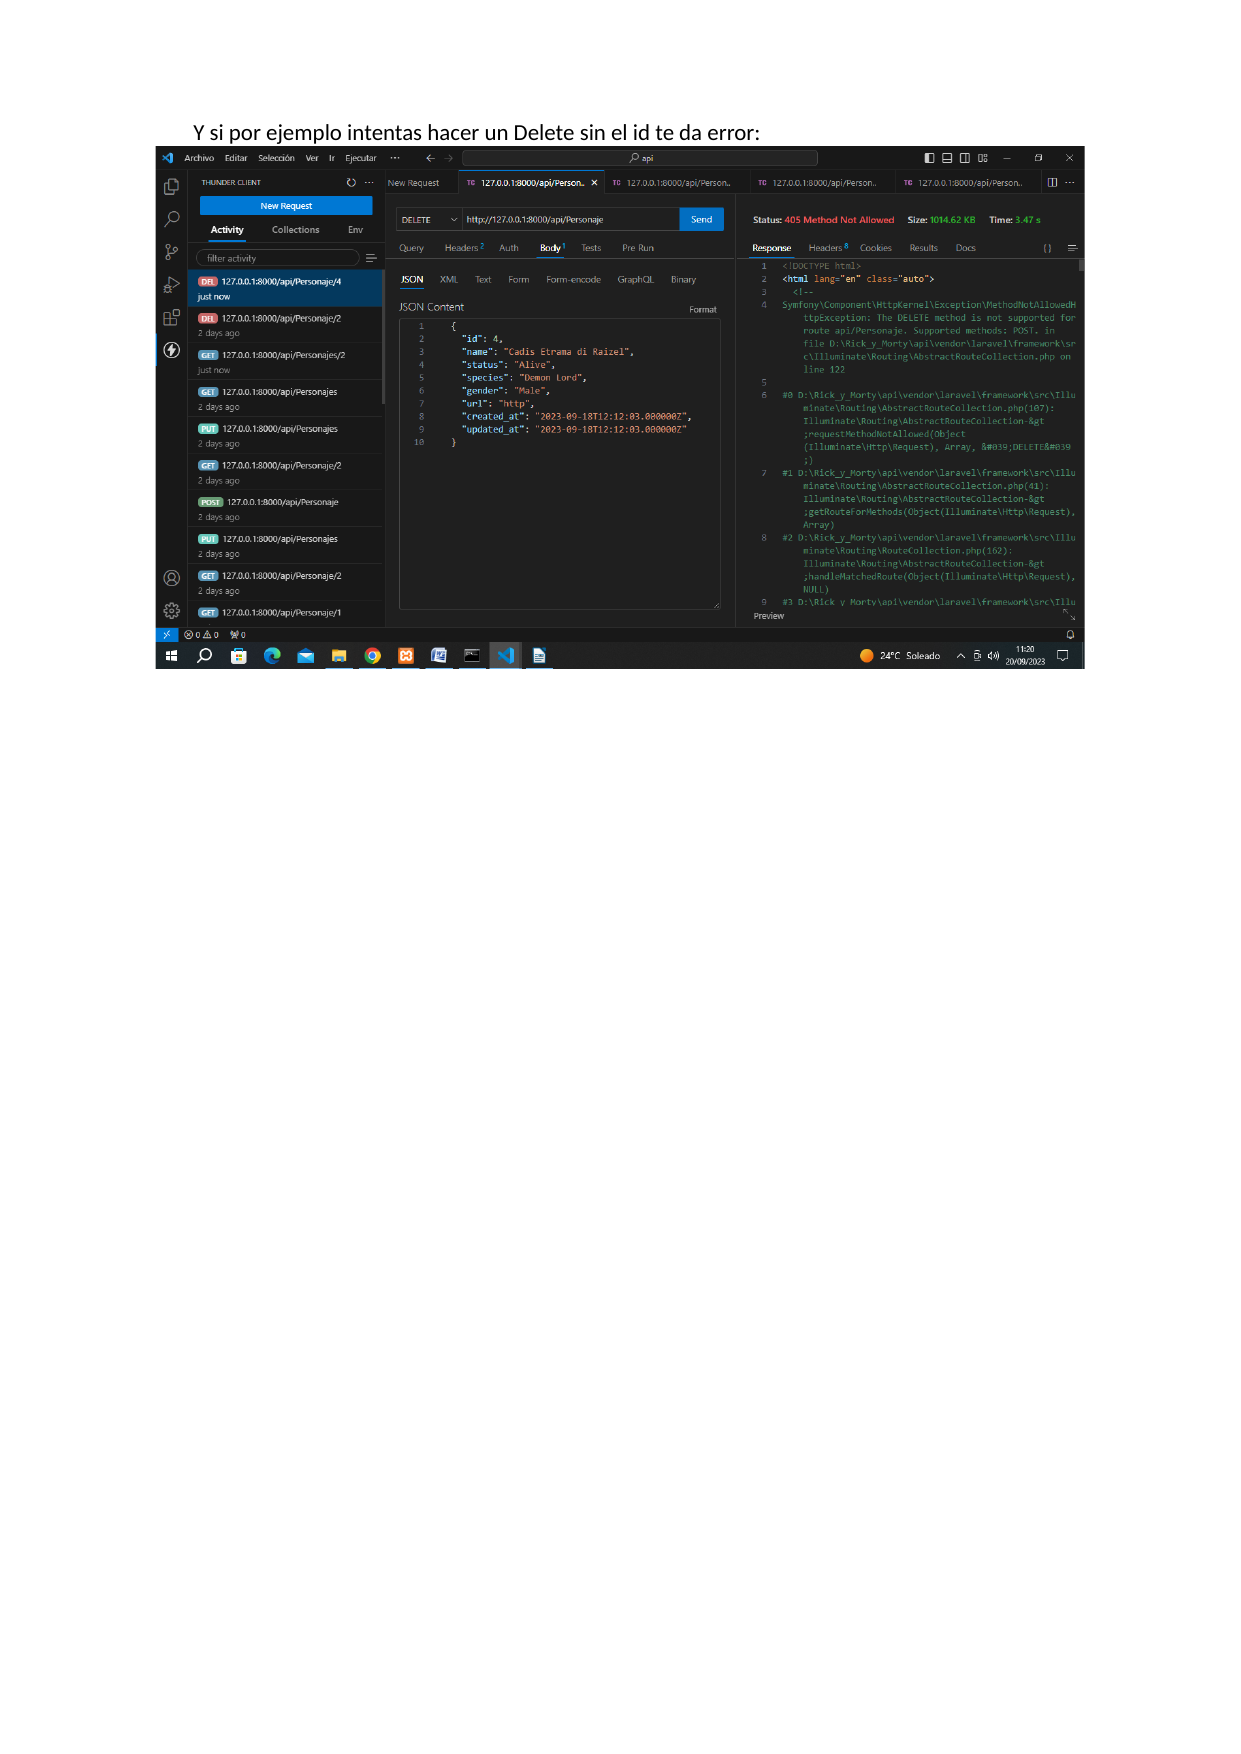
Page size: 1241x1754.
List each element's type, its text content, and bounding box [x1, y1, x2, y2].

picture [155, 146, 1085, 669]
list Y si por ejemplo intentas hacer un Delete sin el id te da error: [193, 118, 1122, 146]
